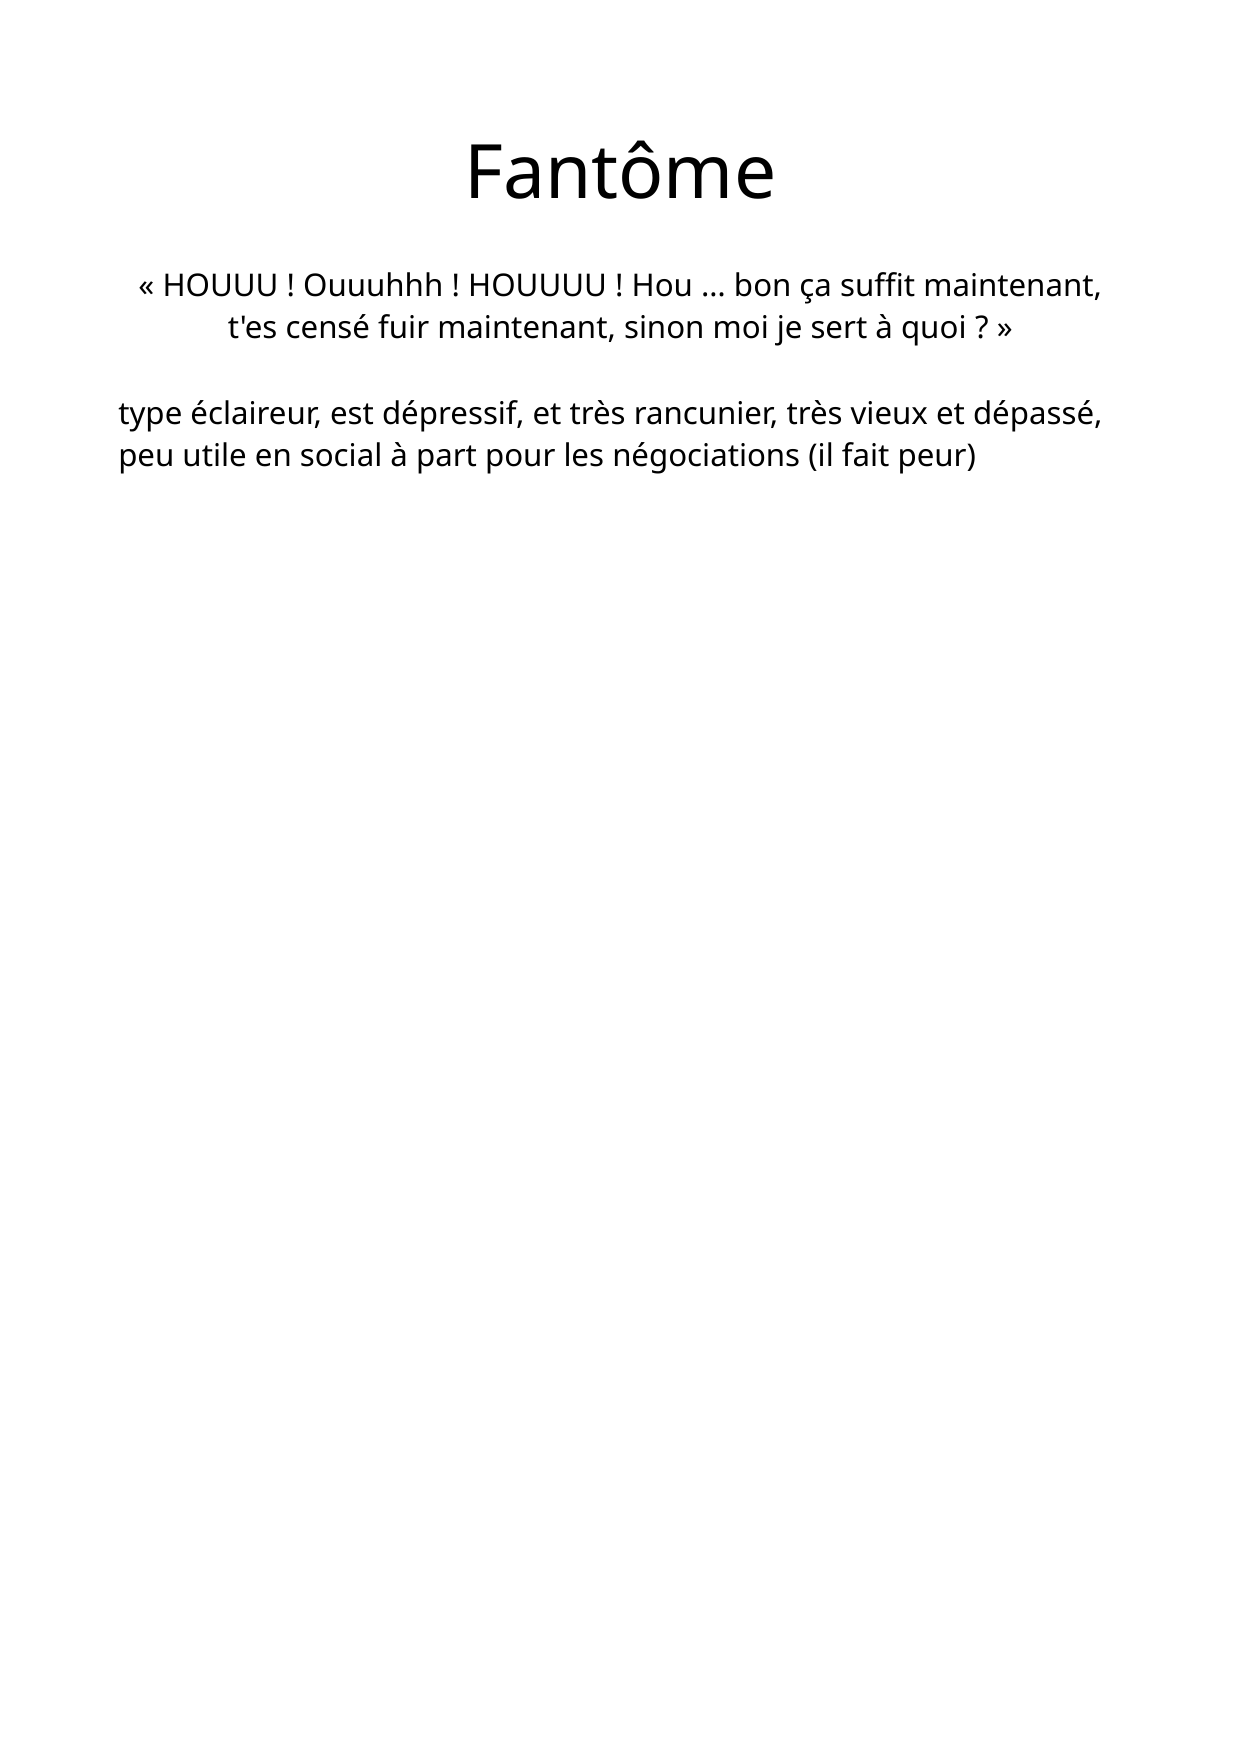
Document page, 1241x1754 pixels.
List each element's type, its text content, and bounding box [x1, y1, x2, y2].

text « HOUUU ! Ouuuhhh ! HOUUUU ! Hou … bon ça suffit maintenant, t'es censé fuir maintenant, sinon moi je sert à quoi ? » [118, 263, 1122, 348]
text type éclaireur, est dépressif, et très rancunier, très vieux et dépassé, peu utile en social à part pour les négociations (il fait peur) [118, 391, 1122, 476]
text Fantôme [118, 118, 1122, 220]
